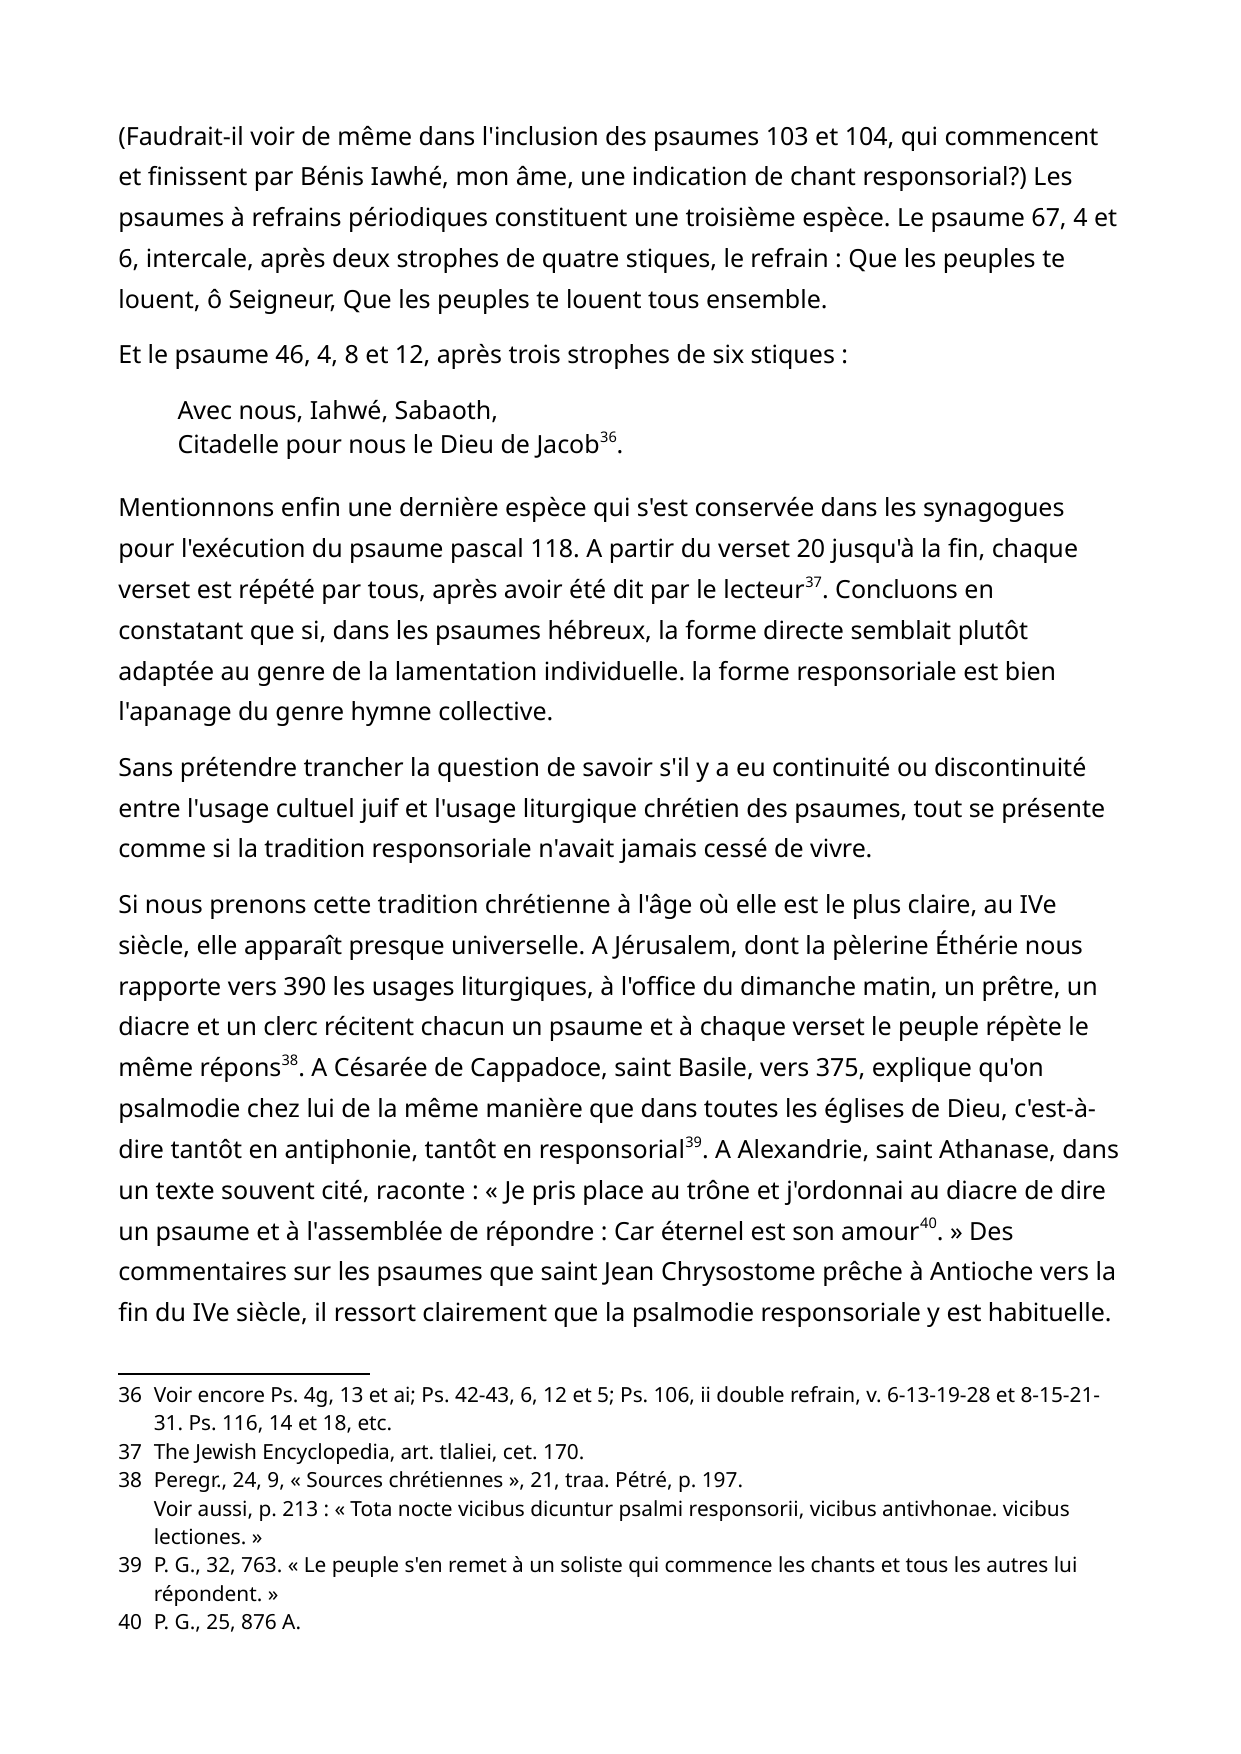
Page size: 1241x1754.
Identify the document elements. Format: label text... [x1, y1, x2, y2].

text Si nous prenons cette tradition chrétienne à l'âge où elle est le plus claire, au IVe siècle, elle apparaît presque universelle. A Jérusalem, dont la pèlerine Éthérie nous rapporte vers 390 les usages liturgiques, à l'office du dimanche matin, un prêtre, un diacre et un clerc récitent chacun un psaume et à chaque verset le peuple répète le même répons. A Césarée de Cappadoce, saint Basile, vers 375, explique qu'on psalmodie chez lui de la même manière que dans toutes les églises de Dieu, c'est-à-dire tantôt en antiphonie, tantôt en responsorial. A Alexandrie, saint Athanase, dans un texte souvent cité, raconte : « Je pris place au trône et j'ordonnai au diacre de dire un psaume et à l'assemblée de répondre : Car éternel est son amour. » Des commentaires sur les psaumes que saint Jean Chrysostome prêche à Antioche vers la fin du IVe siècle, il ressort clairement que la psalmodie responsoriale y est habituelle. [118, 887, 1122, 1329]
text P. G., 32, 763. « Le peuple s'en remet à un soliste qui commence les chants et tous les autres lui répondent. » [118, 1551, 1122, 1607]
text Avec nous, Iahwé, Sabaoth, Citadelle pour nous le Dieu de Jacob. [177, 392, 1063, 460]
text Sans prétendre trancher la question de savoir s'il y a eu continuité ou discontinuité entre l'usage cultuel juif et l'usage liturgique chrétien des psaumes, tout se présente comme si la tradition responsoriale n'avait jamais cessé de vivre. [118, 749, 1122, 865]
text (Faudrait-il voir de même dans l'inclusion des psaumes 103 et 104, qui commencent et finissent par Bénis Iawhé, mon âme, une indication de chant responsorial?) Les psaumes à refrains périodiques constituent une troisième espèce. Le psaume 67, 4 et 6, intercale, après deux strophes de quatre stiques, le refrain : Que les peuples te louent, ô Seigneur, Que les peuples te louent tous ensemble. [118, 118, 1122, 316]
text P. G., 25, 876 A. [118, 1607, 1122, 1636]
text Peregr., 24, 9, « Sources chrétiennes », 21, traa. Pétré, p. 197. Voir aussi, p. 213 : « Tota nocte vicibus dicuntur psalmi responsorii, vicibus antivhonae. vicibus lectiones. » [118, 1465, 1122, 1551]
text Voir encore Ps. 4g, 13 et ai; Ps. 42-43, 6, 12 et 5; Ps. 106, ii double refrain, v. 6-13-19-28 et 8-15-21-31. Ps. 116, 14 et 18, etc. [118, 1380, 1122, 1437]
text Et le psaume 46, 4, 8 et 12, après trois strophes de six stiques : [118, 337, 1122, 371]
text The Jewish Encyclopedia, art. tlaliei, cet. 170. [118, 1437, 1122, 1465]
text Mentionnons enfin une dernière espèce qui s'est conservée dans les synagogues pour l'exécution du psaume pascal 118. A partir du verset 20 jusqu'à la fin, chaque verset est répété par tous, après avoir été dit par le lecteur. Concluons en constatant que si, dans les psaumes hébreux, la forme directe semblait plutôt adaptée au genre de la lamentation individuelle. la forme responsoriale est bien l'apanage du genre hymne collective. [118, 490, 1122, 728]
